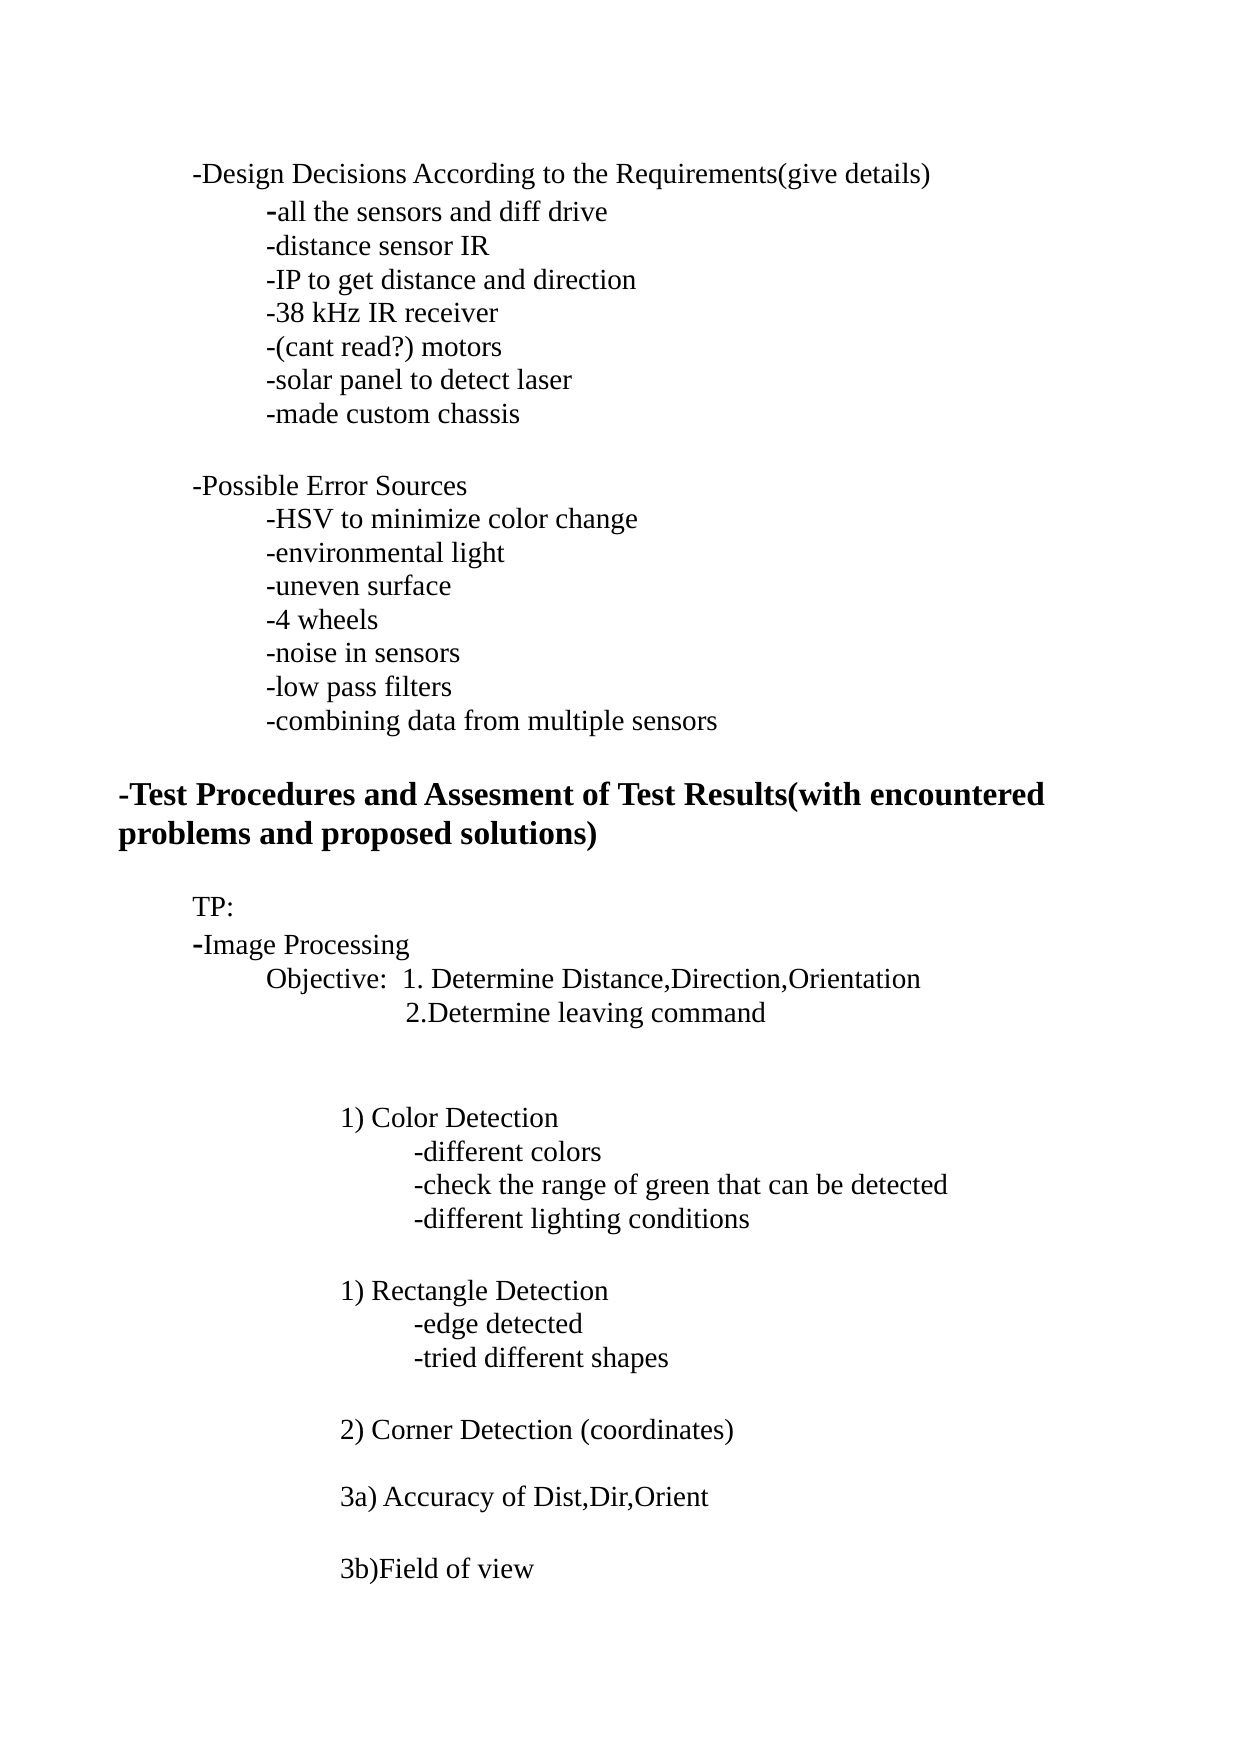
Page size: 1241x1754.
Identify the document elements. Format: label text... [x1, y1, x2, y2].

text -uneven surface [118, 568, 1122, 602]
text 1) Color Detection [118, 1100, 1122, 1134]
text 2) Corner Detection (coordinates) [118, 1412, 1122, 1445]
text -all the sensors and diff drive [118, 190, 1122, 228]
text -distance sensor IR [118, 228, 1122, 262]
text -Possible Error Sources [118, 468, 1122, 501]
text -Design Decisions According to the Requirements(give details) [118, 156, 1122, 190]
text -environmental light [118, 535, 1122, 568]
text 2.Determine leaving command [118, 995, 1122, 1028]
text 3b)Field of view [118, 1551, 1122, 1584]
text -made custom chassis [118, 396, 1122, 429]
text -tried different shapes [118, 1340, 1122, 1373]
text -4 wheels [118, 602, 1122, 636]
text -combining data from multiple sensors [118, 703, 1122, 736]
text -noise in sensors [118, 636, 1122, 669]
text Objective: 1. Determine Distance,Direction,Orientation [118, 961, 1122, 995]
text -check the range of green that can be detected [118, 1167, 1122, 1201]
text -IP to get distance and direction [118, 262, 1122, 295]
text TP: [118, 889, 1122, 923]
text -edge detected [118, 1306, 1122, 1340]
text -different colors [118, 1134, 1122, 1167]
text -HSV to minimize color change [118, 501, 1122, 535]
text 1) Rectangle Detection [118, 1273, 1122, 1306]
text -(cant read?) motors [118, 329, 1122, 362]
text -Image Processing [118, 923, 1122, 961]
text -different lighting conditions [118, 1201, 1122, 1234]
text -low pass filters [118, 669, 1122, 703]
text -Test Procedures and Assesment of Test Results(with encountered problems and proposed solutions) [118, 774, 1122, 851]
text -38 kHz IR receiver [118, 295, 1122, 329]
text 3a) Accuracy of Dist,Dir,Orient [118, 1479, 1122, 1512]
text -solar panel to detect laser [118, 362, 1122, 396]
